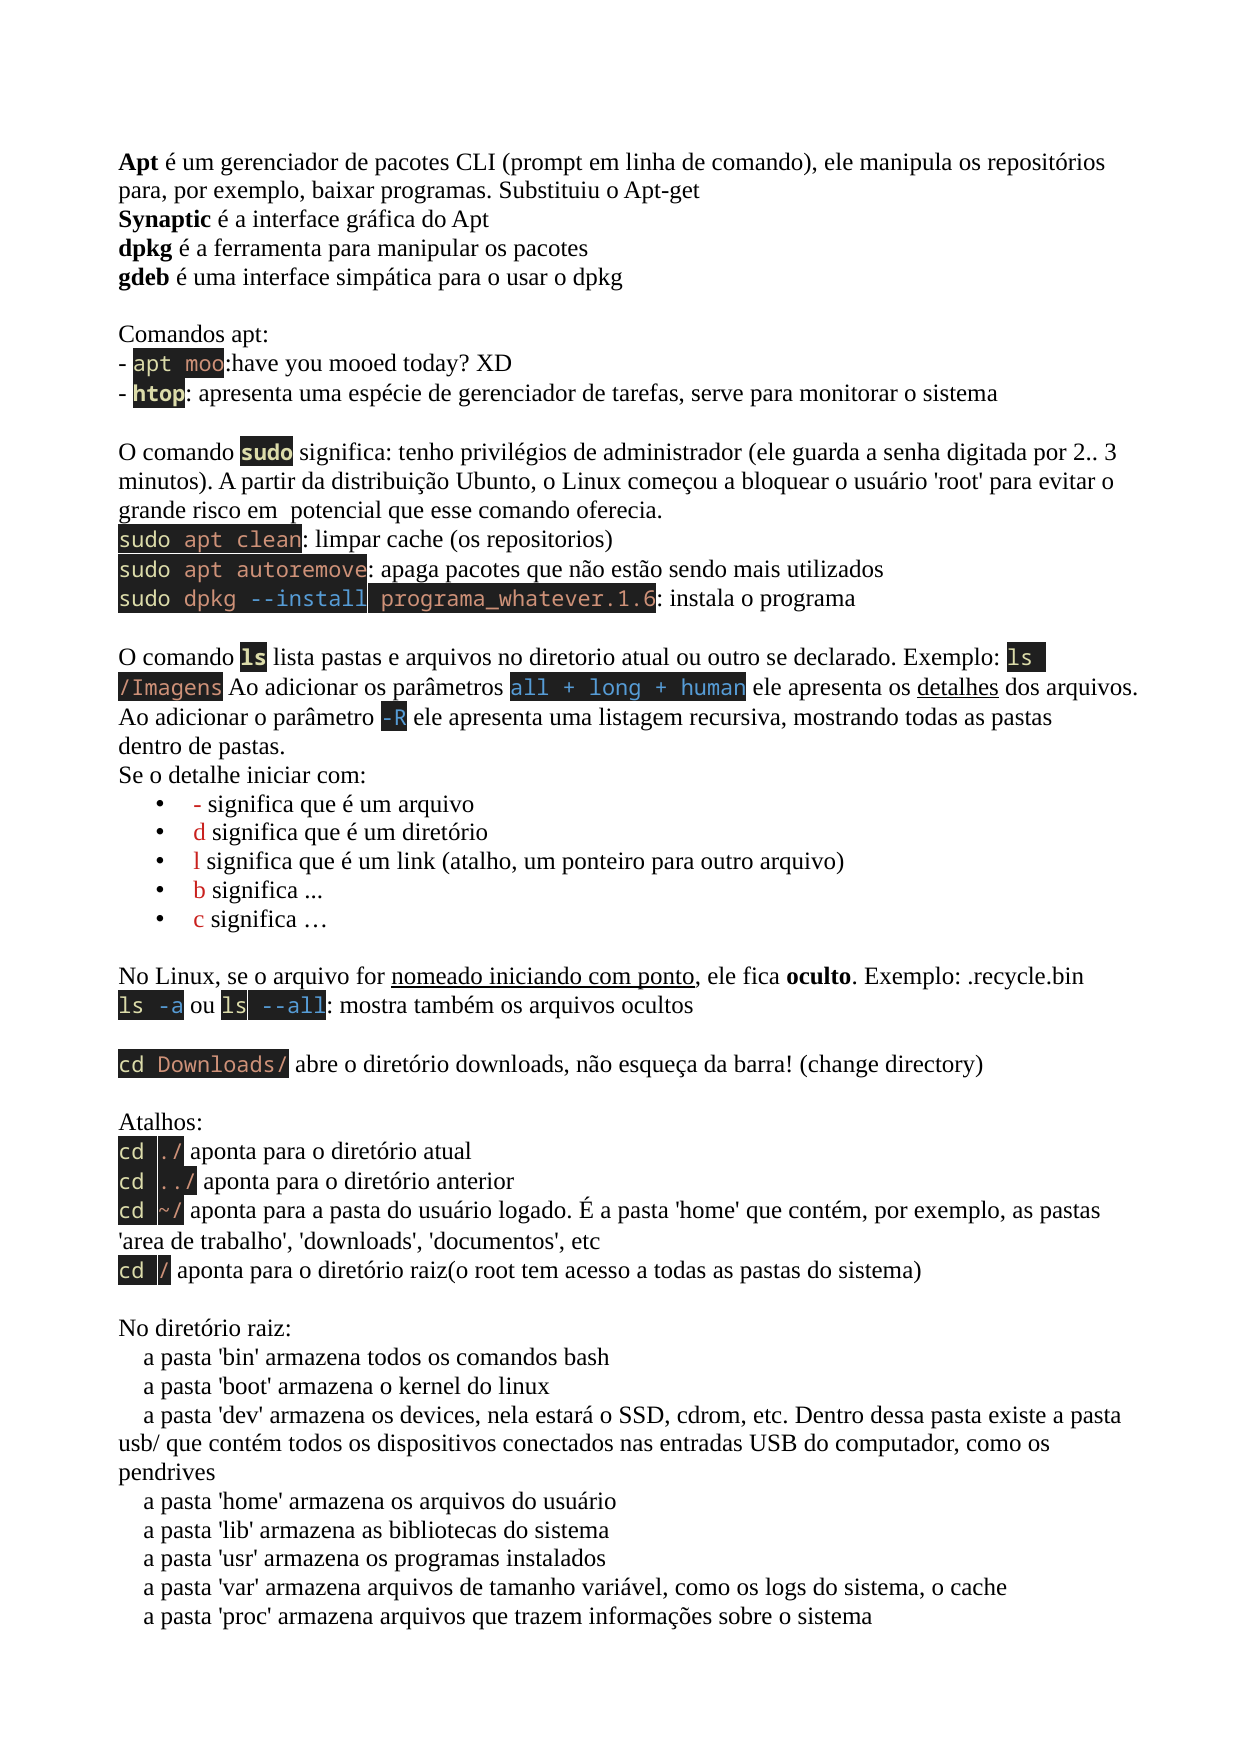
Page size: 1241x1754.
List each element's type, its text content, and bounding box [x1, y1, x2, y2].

text cd ~/ aponta para a pasta do usuário logado. É a pasta 'home' que contém, por exemplo, as pastas 'area de trabalho', 'downloads', 'documentos', etc [118, 1195, 1122, 1255]
text O comando ls lista pastas e arquivos no diretorio atual ou outro se declarado. Exemplo: ls /Imagens Ao adicionar os parâmetros all + long + human ele apresenta os detalhes dos arquivos. [118, 642, 1140, 701]
text Atalhos: [118, 1107, 1122, 1136]
text ls -a ou ls --all: mostra também os arquivos ocultos [118, 990, 1122, 1020]
list c significa … [156, 904, 1122, 932]
text sudo apt clean: limpar cache (os repositorios) [118, 524, 1122, 553]
text a pasta 'lib' armazena as bibliotecas do sistema [118, 1515, 1122, 1543]
list d significa que é um diretório [156, 817, 1122, 846]
text a pasta 'proc' armazena arquivos que trazem informações sobre o sistema [118, 1601, 1122, 1630]
text a pasta 'boot' armazena o kernel do linux [118, 1371, 1122, 1400]
text a pasta 'home' armazena os arquivos do usuário [118, 1486, 1122, 1515]
list b significa ... [156, 875, 1122, 904]
text a pasta 'dev' armazena os devices, nela estará o SSD, cdrom, etc. Dentro dessa pasta existe a pasta usb/ que contém todos os dispositivos conectados nas entradas USB do computador, como os pendrives [118, 1400, 1122, 1486]
list - significa que é um arquivo [156, 789, 1122, 817]
text No diretório raiz: [118, 1313, 1122, 1342]
text cd / aponta para o diretório raiz(o root tem acesso a todas as pastas do sistema) [118, 1255, 1122, 1285]
text - apt moo:have you mooed today? XD [118, 348, 1122, 378]
text Ao adicionar o parâmetro -R ele apresenta uma listagem recursiva, mostrando todas as pastas dentro de pastas. [118, 701, 1122, 760]
text sudo apt autoremove: apaga pacotes que não estão sendo mais utilizados [118, 553, 1122, 583]
list l significa que é um link (atalho, um ponteiro para outro arquivo) [156, 846, 1122, 875]
text Comandos apt: [118, 319, 1122, 348]
text No Linux, se o arquivo for nomeado iniciando com ponto, ele fica oculto. Exemplo: .recycle.bin [118, 961, 1122, 990]
text Se o detalhe iniciar com: [118, 760, 1122, 789]
text - htop: apresenta uma espécie de gerenciador de tarefas, serve para monitorar o sistema [118, 378, 1122, 408]
text Apt é um gerenciador de pacotes CLI (prompt em linha de comando), ele manipula os repositórios para, por exemplo, baixar programas. Substituiu o Apt-get [118, 147, 1122, 204]
text gdeb é uma interface simpática para o usar o dpkg [118, 262, 1122, 291]
text sudo dpkg --install programa_whatever.1.6: instala o programa [118, 583, 1122, 613]
text dpkg é a ferramenta para manipular os pacotes [118, 233, 1122, 262]
text a pasta 'usr' armazena os programas instalados [118, 1543, 1122, 1572]
text O comando sudo significa: tenho privilégios de administrador (ele guarda a senha digitada por 2.. 3 minutos). A partir da distribuição Ubunto, o Linux começou a bloquear o usuário 'root' para evitar o grande risco em potencial que esse comando oferecia. [118, 436, 1122, 524]
text Synaptic é a interface gráfica do Apt [118, 204, 1122, 233]
text a pasta 'bin' armazena todos os comandos bash [118, 1342, 1122, 1371]
text cd ./ aponta para o diretório atual [118, 1136, 1122, 1166]
text a pasta 'var' armazena arquivos de tamanho variável, como os logs do sistema, o cache [118, 1572, 1122, 1601]
text cd ../ aponta para o diretório anterior [118, 1166, 1122, 1195]
text cd Downloads/ abre o diretório downloads, não esqueça da barra! (change directory) [118, 1048, 1122, 1078]
